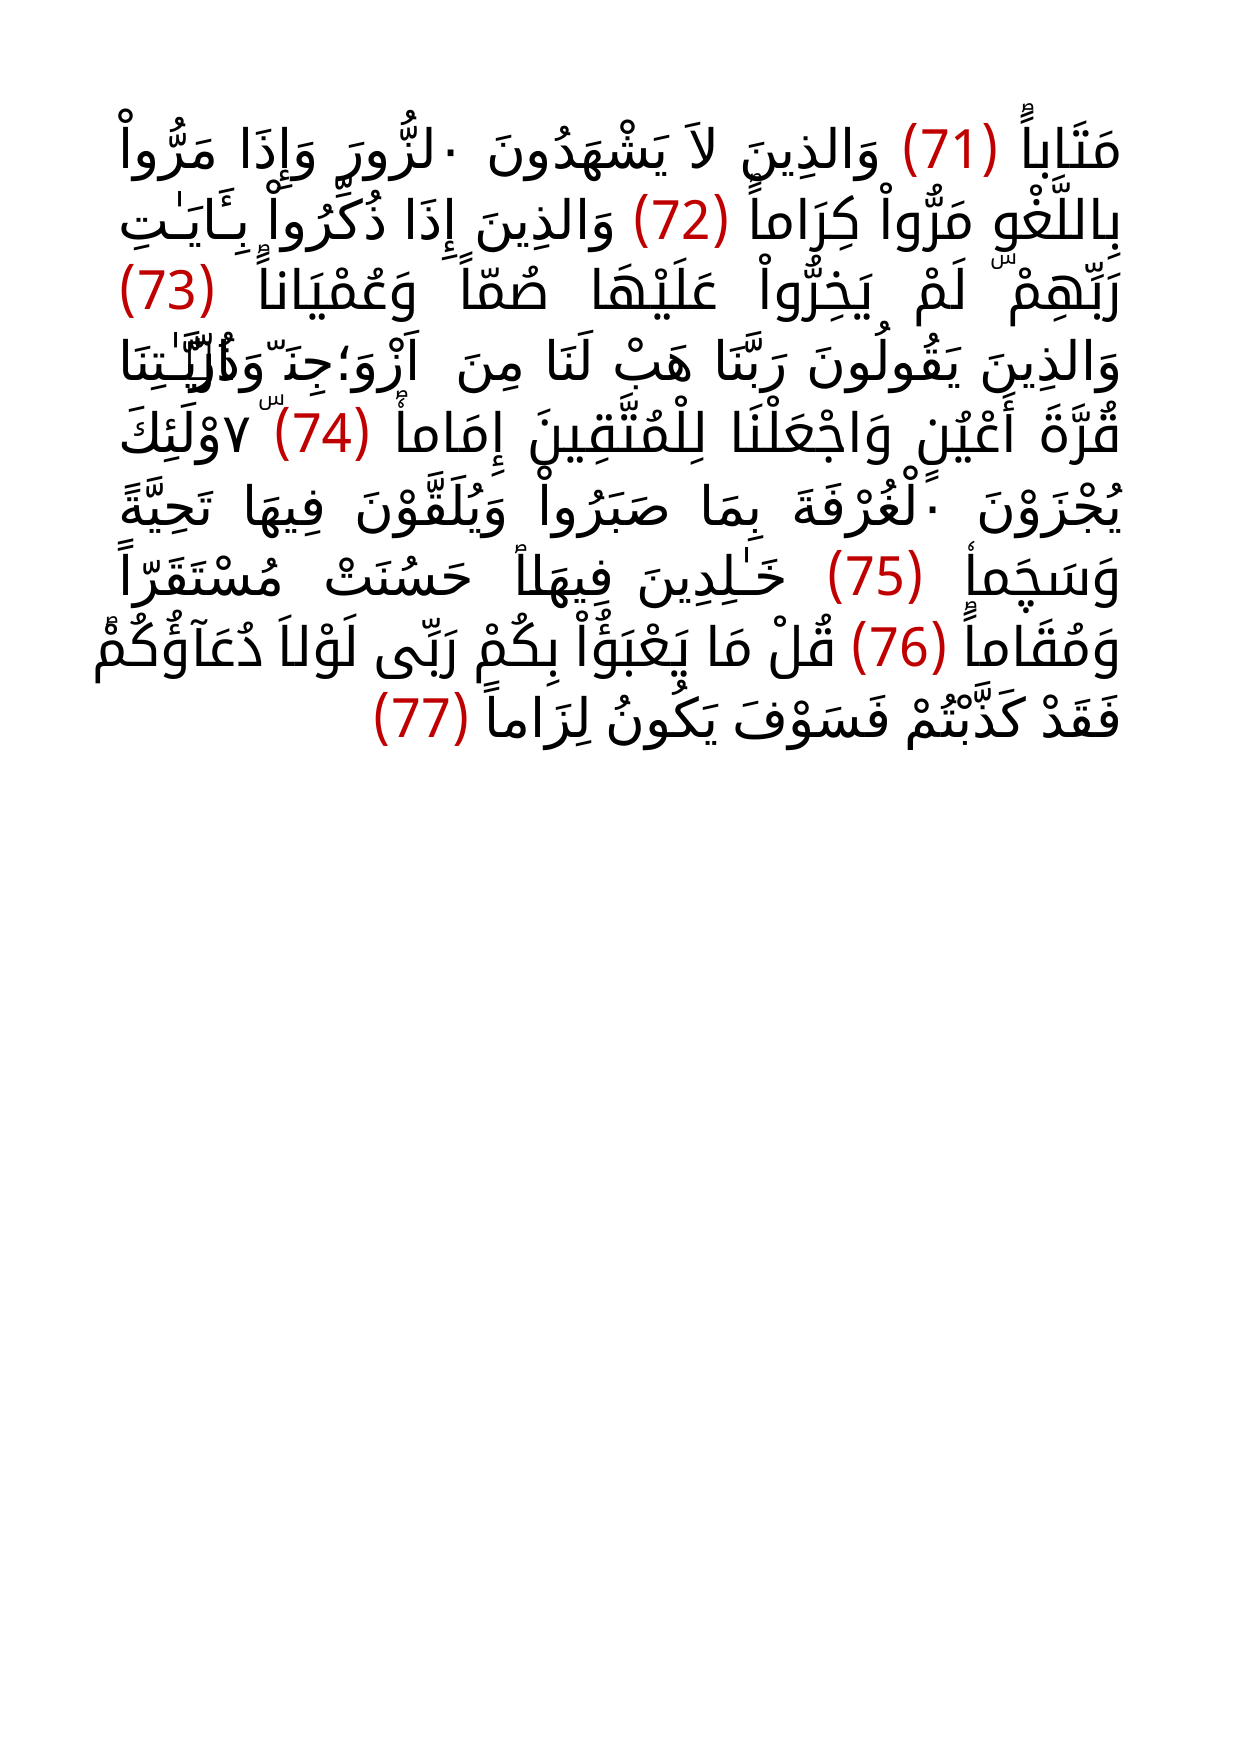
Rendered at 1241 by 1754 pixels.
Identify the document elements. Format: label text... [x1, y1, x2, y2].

text بِسْمِ ۱للَّهِ ۱لرَّحْمَـٰنِ ۱لرَّحِيمِ تَبَـٰرَكَ ۰ﻟ﮲ نَزَّلَ ۰لْفُرْقَانَ عَلَيٰ عَبْدِهِ” لِيَكُونَ لِلْعَـٰلَمِينَ نَذِيراٗؐ (1) ۱ﻟ﮲ لَهُ„ مُلْــكُ ۴لسَّمَـٰوَ؛تِ وَالاَرْضِ وَلَمْ يَتَّخِذْ وَلَداً وَلَمْ يَكُــن لَّهُ„ شَرۣيــكٌ فِى ۱لْمُلْكِؐ وَخَلَــقَ كُــلَّ شَيْءٍ فَقَدَّرَهُ„ تَقْدِيراًؐ (2) وَاتَّخَذُواْ مِن دُونِهِ“ ءَالِهَةً لاَّ يَخْلُقُونَ شَيْــٔاً وَهُمْ يُخْلَقُونَ وَلاَ يَمْلِكُونَ لَأِنفُسِهِمْ ضَرّاً وَلاَ نَفْعاً وَلاَ يَمْلِكُونَ مَوْتاً وَلاَ حَيَوٰةً وَلاَ نُشُوراًؐ (3) وَقَالَ ۰لذِيــنَ كَفَرُوٓاْ إِنْ هَـٰذَآ إِلٓاَّ إِفْــك٘ 'فْتَرۭيٰهُ وَأَعَانَهُ„ عَلَيْهِ قَوْم٘ —اخَرُونَؐ فَقَدْ جَآءُو ظُلْماً وَزُوراً (4) وَقَالُوٓاْ أَسَـٰطِيرُ ۴لاَوَّلِيــنَ "كْتَتَبَهَا فَهِيَ تُمْلۭيٰ عَلَيْهِ بُكْرَةً وَأَصِيلًؐا (5) قُلَ اَنزَلَهُ ۴ﻟ﮲ يَعْلَمُ ۴لسِّرَّ فِى ۱لسَّمَـٰوَ؛تِ وَالاَرْضِؐ إِنَّهُ„ كَانَ غَفُوراً رَّحِيماًؐ (6) وَقَالُواْ مَالِ هَـٰذَا ۰لرَّسُولِ يَاكُــلُ ۴لطَّعَامَ وَيَمْشِى فِى ۱لاَسْوَاقِ لَوْلآَ ٱُنزۣلَ إِلَيْهِ مَلَــكٌ فَيَكُونَ مَعَهُ„ نَذِيراٗ (7) اَوْ يُلْقۭيٰٓ إِلَيْهِ كَنز٘ اَوْ تَكُونُ لَهُ„ جَنَّةٌ يَاكُلُ مِنْهَاؐ وَقَالَ ۰لظَّـٰلِمُونَ إِن تَتَّبِعُونَ إِلاَّ رَجُلًا مَّسْحُوراٗؐ (8) ۶نظُرْ كَيْفَ ضَرَبُواْ لَــكَ ۰لاَمْثَـٰلَ فَضَلُّواْ فَلاَ يَسْتَطِيعُونَ سَبِيلًؐا (9) ® تَبَـٰرَكككَ ۰ﻟـذِىٓ إِن شَآءَ جَعَــلَ لَكَ خَيْراً مِّــن ذَ؛لِكَ جَنَّـٰتٍ تَجْرۣى مِــن تَحْتِهَا ۰لاَنْهَـٰرُ وَيَجْعَل لَّكَ قُصُوراٚؐ (10) بَــلْ كَذَّبُواْ بِالسَّاعَةِؐ وَأَعْتَدْنَا لِمَــن كَذَّبَ بِالسَّاعَةِ سَعِيراٗ (11) اِذَا رَأَتْهُم مِّــن مَّكَانٙ بَعِيدٍ سَمِعُواْ لَهَا تَغَيُّظاً وَزَفِيراًؐ (12) وَإِذَآ ٱُلْقُواْ مِنْهَا مَكَاناً ضَيِّقاً مُّقَرَّنِينَ دَعَوْاْ هُنَالِــكَ ثُبُوراًؐ (13) لاَّ تَدْعُواْ ۴لْيَوْمَ ثُبُوراً وَ؛حِداً وَادْعُواْ ثُبُوراً كَثِيراًؐ (14) قُلَ اَذَ؛لِــكَ خَيْر٘ اَمْ جَنَّةُ ۴لْخُلْدِ ۱لتِى وُعِدَ ۰لْمُتَّقُونَؐ كَانَتْ لَهُمْ جَزَآءً وَمَصِيراًؐ (15) لَّهُمْ فِيهَا مَا يَشَآءُونَ خَـٰلِدِيــنَؐ كَانَ عَلَيٰ رَبِّــكَ وَعْداً مَّسْـُٔولًؐا (16) وَيَوْمَ نَحْشُرُهُمْ وَمَا يَعْبُدُونَ مِن دُونِ ۱للَّهِ فَيَقُولُ ءَآنتُمُ; أَضْلَلْتُمْ عِبَادِى هَـٰٓؤُلآَءِ اَ۬مْ هُمْ ضَلُّواْ ۴لسَّبِيــلَؐ (17) قَالُواْ سُبْحَـٰنَــكَ مَا كَانَ يَنۢبَغِى لَنَآ أَن نَّتَّخِذَ مِن دُونِــكَ مِنَ اَوْلِيَآءَؐ وَچَكِــن مَّتَّعْتَهُمْ وَءَابَآءَهُمْ حَتَّــيٰ نَسُواْ ۴لذِّكْرَ وَكَانُواْ قَوْماَۢ بُوراًؐ (18) فَقَدْ كَذَّبُوكُم بِمَا تَقُولُونَ فَمَا يَسْتَطِيعُونَ صَرْفاً وَلاَ نَصْراًؐ وَمَـنْ يَّظْلِم مِّنكُمْ نُذِقْهُ عَذَاباً كَبِيراًؐ (19) وَمَآ أَرْسَلْنَا قَبْلَــكَ مِــنَ ۰لْمُرْسَلِينَ إِلٓاَّ إِنَّهُمْ لَيَاكُلُونَ ۰لطَّعَامَ وَيَمْشُونَ فِى ۱لاَسْوَاقِؐ وَجَعَلْنَا بَعْضَكُمْ لِبَعْضٍ فِتْنَةٗؐ اَتَصْبِرُونَؐ وَكَانَ رَبُّــكَ بَصِيراًؐ (20) ¤ وَقَالَ ۰لذِينَ لاَ يَرْجُونَ لِقَآءَنَا لَوْلآَ ٱُنزۣلَ عَلَيْنَا ۰لْمَلَئِكَةُ أَوْ نَرۭيٰ رَبَّنَاؐ لَقَدِ 'سْتَكْبَرُواْ فِىٓ أَنفُسِهِمْ وَعَتَوْ عُتُوّاً كَبِيراًؐ (21) يَوْمَ يَرَوْنَ ۰لْمَلَئِكَةَ لاَ بُشْرۭيٰ يَوْمَئِذٍ ڤِّڤْمُجْرۣمِينَؐ وَيَقُولُونَ حِجْراًؐ مَّحْجُوراًؐ (22) وَقَدِمْنَآ إِلَــيٰ مَا عَمِلُواْ مِــنْ عَمَــلٍ فَجَعَلْنَـٰهُ هَبَآءً مَّنثُوراٗؐ (23) اَصْحَـٰبُ ۴لْجَنَّةِ يَوْمَئِذٖ خَيْرٌ مُّسْتَقَرّاً وَأَحْسَــنُ مَقِيلًؐا (24) وَيَوْمَ تَشَّقَّقُ ۴لسَّمَآءُ بِالْغَمَـٰمِ وَنُزّۣلَ ۰لْمَلَئِكَةُ تَنزۣيلٗؐا (25) ۱لْمُلْــكُ يَوْمَئِذٖ ۱لْحَقُّ لِلرَّحْمَـٰنِؐ وَكَانَ يَوْماٗ عَلَــي ۰لْكۭـٰفِـرۣينَ عَسِيراًؐ (26) وَيَوْمَ يَعَــضُّ ۴لظَّالِمُ عَلَيٰ يَدَيْهِ يَقُولُ يَـٰلَيْتَنِى 'تَّخَذتُّ مَعَ ۰لرَّسُولِ سَبِيلًا (27) يَـٰوَيْلَتۭـيٰ لَيْتَنِى لَمَ اَتَّخِذْ فُچَناٗ خَلِيلًا (28) لَّقَدَ اَضَلَّنِى عَـنِ ۱لذِّكْرۣ بَعْدَ إِذْ جَآءَنِىؐ وَكَانَ ۰لشَّيْطَـٰنُ لِلِانسَـٰــنۣ خَذُولًؐا (29) وَقَالَ ۰لرَّسُولُ يَـٰرَبِّ إِنَّ قَوْمِــيَ "تَّخَذُواْ هَـٰذَا ۰لْقُرْءَانَ مَهْجُوراًؐ (30) وَكَذَ؛لِكَ جَعَلْنَا لِكُلِّ نَبِىٓءٖ عَدُوّاً مِّــنَ ۰ڤْمُجْرۣمِينَؐ وَكَفۭيٰ بِرَبِّــكَ هَادِياً وَنَصِيراًؐ (31) وَقَالَ ۰لذِيــنَ كَفَرُواْ لَوْلاَ نُزّۣلَ عَلَيْهِ ۱لْقُرْءَانُ جُمْلَةً وَ؛حِدَةًؐ كَذَ؛لِــكَ لِنُثَبِّــتَ بِهِ” فُؤَادَكَؐ وَرَتَّلْنَـٰهُ تَرْتِيلًؐا (32) وَلاَ يَاتُونَــكَ بِمَثَــل۫ اِلاَّ جِيؔنَـٰــكَ بِالْحَقِّ وَأَحْسَنَ تَفْسِيراٗؐ (33) ۱لذِينَ يُحْشَرُونَ عَلَيٰ وُجُوهِهِمُ; إِلَــيٰ جَهَنَّمَ ٱُوْلَئِــكَ شَرٌّ مَّكَاناً وَأَضَلُّ سَبِيلًؐا (34) ® وَلَقَدَ —اتَيْنَا مُوسَــي ۰لْكِتَـٰــبَ وَجَعَلْنَا مَعَهُ; أَخَاهُ هَـٰرُونَ وَزۣيراًؐ (35) فَقُلْنَا "ذْهَبَآ إِلَــي ۰لْقَوْمِ ۱لذِينَ كَذَّبُواْ بِـَٔايَـٰتِنَاؐ فَدَمَّرْنَـٰهُمْ تَدْمِيراًؐ (36) وَقَوْمَ نُوحٍ لَّمَّا كَذَّبُواْ ۴لرُّسُــلَ أَغْرَقْنَـٰهُمْ وَجَعَلْنَـٰهُمْ لِلنَّاسسسِ ءَايَةًؐ وَأَعْتَدْنَا لِلظَّـٰلِمِيــنَ عَذَاباٗ اَلِيماًؐ (37) وَعَاداً وَثَمُوداً وَأَصْحَـٰــبَ ۰لرَّسِّ وَقُرُوناَۢ بَيْــنَ ذَ؛لِــكَ كَثِيراًؐ (38) وَكُلًاّ ضَرَبْنَا لَهُ ۴لاَمْثَـٰلَؐ وَكُلًاّ تَبَّرْنَا تَتْبِيراًؐ (39) وَلَقَدَ اَتَوْاْ عَلَــي ۰لْقَرْيَةِ ۱لتِىٓ ٱُمْطِرَتْ مَطَرَ ۰لسَّوْءِؐ اَ۬فَلَمْ يَكُونُواْ يَرَوْنَهَاؐ بَــلْ كَانُواْ لاَ يَرْجُونَ نُشُوراًؐ (40) وَإِذَا رَأَوْكككَ إِنْ يَّتَّخِذُونَــكَ إِلاَّ هُزُؤاٗؐ اَهَـٰذَا ۰ﻟ﮲ بَعَــثَ ۰للَّهُ رَسُولٗا (41) اِن كَادَ لَيُضِلُّنَا عَنَ —الِهَتِنَا لَوْلآَ أَن صَبَرْنَا عَلَيْهَاؐ وَسَوْفَ يَعْلَمُونَ حِينَ يَرَوْنَ ۰لْعَذَابَ مَــنَ اَضَلُّ سَبِيلٗؐا (42) اَرَ×يْتَ مَنِ 'تَّخَذَ إِچَهَهُ„ هَوۭيٰهُ أَفَأَنتَ تَكُونُ عَلَيْهِ وَكِيلٗؐا (43) اَمْ تَحْسِبُ أَنَّ أَكْثَرَهُمْ يَسْمَعُونَ أَوْ يَعْقِلُونَؐ إِنْ هُمُ; إِلاَّ كَالاَنْعَـٰمِ بَلْ هُمُ; أَضَلُّ سَبِيلٗؐا (44) © اَلَمْ تَرَ إِلَيٰ رَبِّــكَ كَيْفَ مَدَّ ۰لظِّلَّؐ وَلَوْ شَآءَ لَجَعَلَهُ„ سَاكِناًؐ ثُمَّ جَعَلْنَا ۰لشَّمْــسَ عَلَيْهِ دَلِيلًا (45) ثُمَّ قَبَضْنَـٰهُ إِلَيْنَا قَبْضاً يَسِيراًؐ (46) وَهُوَ ۰ﻟ﮲ جَعَلَ لَكُمُ ۴ليْـلَ لِبَاساً وَالنَّوْمَ سُبَاتاً وَجَعَــلَ ۰لنَّهَارَ نُشُوراًؐ (47) وَهُوَ ۰لـذِىٓ أَرْسَلَ ۰لرّۣيَـٰحَ نُشُراَۢ بَيْـنَ ¢ رَحْمَتِهِؐ” وَأَنزَلْنَا مِنَ ۰لسَّمَآءِ مَآءً طَهُوراً (48) ڤِّنُحْيـيِيَ بِهِ” بَلْدَةً مَّيْتاً وَنُسْقِيَهُ„ مِمَّا خَلَقْنَآ أَنْعَـٰماً وَأَنَاسِــيَّ كَثِيراًؐ (49) وَلَقَدْ صَرَّفْنَـٰهُ بَيْنَهُمْ لِيَذَّكَّرُواْ فَأَبۭــيٰٓ أَكْثَرُ ۴لنَّاسسسِ إِلاَّ كُفُوراًؐ (50) وَلَوْ شِيؔنَا لَبَعَثْنَا فِى كُلِّ قَرْيَةٍ نَّذِيراًؐ (51) فَلاَ تُطِعِ ۱لْكۭـٰفِرۣينَؐ وَجَـٰهِدْهُم بِهِ” جِهَاداً كَبِيراًؐ (52) وَهُوَ ۰ﻟ﮲ مَرَجَ ۰ڤْبَحْرَيْــنۣ هَـٰذَا عَذْبٌ فُرَاتٌ وَهَـٰذَا مِلْح٘ ۷جَاجٌؐ وَجَعَلَ بَيْنَهُمَا بَرْزَخاً وَحِجْراً مَّحْجُوراًؐ (53) وَهُوَ ۰ﻟ﮲ خَلَقَ مِنَ ۰لْمَآءِ بَشَراً فَجَعَلَهُ„ نَسَباً وَصِهْراًؐ وَكَانَ رَبُّكَ قَدِيراًؐ (54) وَيَعْبُدُونَ مِن دُونِ ۱للَّهِ مَا لاَ يَنفَعُهُمْ وَلاَ يَضُرُّهُمْؐ وَكَانننَ ۰لْكَافِرُ عَلَيٰ رَبِّهِ” ظَهِيراًؐ (55) وَمَآ أَرْسَلْنَـٰــكَ إِلاَّ مُبَشِّراً وَنَذِيراًؐ (56) قُــلْ مَآ أَسْـَٔلُكُمْ عَلَيْهِ مِنَ اَجْر۫ اِلاَّ مَــن شَآءَ انْ يَّتَّخِذَ إِلَيٰ رَبِّهِ” سَبِيلًؐا (57) وَتَوَكَّــلْ عَلَي ۰لْحَيِّ ۱ﻟ﮲ لاَ يَمُوتُؐ وَسَبِّحْ بِحَمْدِهِؐ” وَكَفۭيٰ بِهِ” بِذُنُوبِ عِبَادِهِ” خَبِيراٗؐ (58) ۱ﻟ﮲ خَلَــقَ ۰لسَّمَـٰوَ؛تِ وَالاَرْضَ وَمَا بَيْنَهُمَا فِى سِتَّةِ أَيَّامٍ ثُمَّ "سْتَوۭيٰ عَلَــي ۰لْعَرْشِؐ ۱لرَّحْمَـٰنُؐ فَسْـَٔلْ بِهِ” خَبِيراًؐ (59) وَإِذَا قِيــلَ لَهُمُ ۶سْجُدُواْ لِلرَّحْمَـٰــنۣ قَالُواْ وَمَا ۰لرَّحْمَـٰــنُؐ أَنَسْجُدُ لِمَا تَامُرُنَا وَزَادَهُمْ نُفُوراًؐ ¦ (60) ® تَبَـٰرَكَ ۰ﻟ﮲ جَعَلَ فِى ۱لسَّمَآءِ بُرُوجاً وَجَعَـلَ فِيهَا سِرَ؛جاً وَقَمَراً مُّنِيراًؐ (61) وَهُوَ ۰ﻟ﮲ جَعَلَ ۰ليْلَ وَالنَّهَارَ خِلْفَةً لِّمَنَ اَرَادَ أَنْ يَّذَّكَّرَ أَوَ اَرَادَ شُكُوراًؐ (62) وَعِبَادُ ۴لرَّحْمَـٰنِ ۱لذِينَ يَمْشُونَ عَلَــي ۰لاَرْضِ هَوْناً وَإِذَا خَاطَبَهُمُ ۴لْجَـٰهِلُونَ قَالُواْ سَچَماًؐ (63) وَالذِينَ يَبِيتُونَ لِرَبِّهِمْ سُجَّداً وَقِيَـٰماًؐ (64) وَالذِينَ يَقُولُونَ رَبَّنَا "صْرۣفْ عَنَّا عَذَابَ جَهَنَّمَ إِنَّ عَذَابَهَا كَانَ غَرَاماٗؐ (65) اِنَّهَا سَآءَتْ مُسْتَقَرّاً وَمُقَاماًؐ (66) وَالذِينَ إِذَآ أَنفَقُواْ لَمْ يُسْرۣفُواْ وَلَمْ يُقْتِرُواْ وَكَانَ بَيْــنَ ذَ؛لِــكَ قَوَاماًؐ (67) وَالذِيــنَ لاَ يَدْعُونَ مَعَ ۰للَّهِ إِچَهاٗ —اخَرَ وَلاَ يَقْتُلُونَ ۰لنَّفْسَ ۰لتِى حَرَّمَ ۰للَّهُ إِلاَّ بِالْحَقِّ وَلاَ يَزْنُونَؐ وَمَنْ يَّفْعَلْ ذَ؛لِكَ يَلْقَ أَثَاماً (68) يُضَـٰعَفْ لَهُ ۴لْعَذَابُ يَوْمَ ۰لْقِيَـٰمَةِ وَيَخْلُدْ فِيهِ مُهَاناٗ (69) اِلاَّ مَن تَابَ وَءَامَنَ وَعَمِــلَ عَمَلًا صَـٰڤِحاً فَٱُوْلَئِكَ يُبَدِّلُ ۴للَّهُ سَيِّـَٔاتِهِمْ حَسَنَـٰــتٍؐ وَكَانننَ ۰للَّهُ غَفُوراً رَّحِيماًؐ (70) وَمَــن تَابَ وَعَمِــلَ صَـٰڤِحاً فَإِنَّهُ„ يَتُوبُ إِلَــي ۰للَّهِ مَتَاباًؐ (71) وَالذِينَ لاَ يَشْهَدُونَ ۰لزُّورَ وَإِذَا مَرُّواْ بِاللَّغْوۣ مَرُّواْ كِرَاماًؐ (72) وَالذِينَ إِذَا ذُكِّرُواْ بِـَٔايَـٰتِ رَبِّهِمْ لَمْ يَخِرُّواْ عَلَيْهَا صُمّاً وَعُمْيَاناًؐ (73) وَالذِينَ يَقُولُونَ رَبَّنَا هَبْ لَنَا مِنَ اَزْوَ؛جِنَا وَذُرّۣيَّـٰتِنَا قُرَّةَ أَعْيُنٍ وَاجْعَلْنَا لِلْمُتَّقِينَ إِمَاماٗؐ (74) ۷وْلَئِكَ يُجْزَوْنَ ۰لْغُرْفَةَ بِمَا صَبَرُواْ وَيُلَقَّوْنَ فِيهَا تَحِيَّةً وَسَچَماٗ (75) خَـٰلِدِينَ فِيهَاؐ حَسُنَتْ مُسْتَقَرّاً وَمُقَاماًؐ (76) قُلْ مَا يَعْبَؤُاْ بِكُمْ رَبِّى لَوْلاَ دُعَآؤُكُمْؐ فَقَدْ كَذَّبْتُمْ فَسَوْفَ يَكُونُ لِزَاماً (77) [118, 118, 1122, 759]
